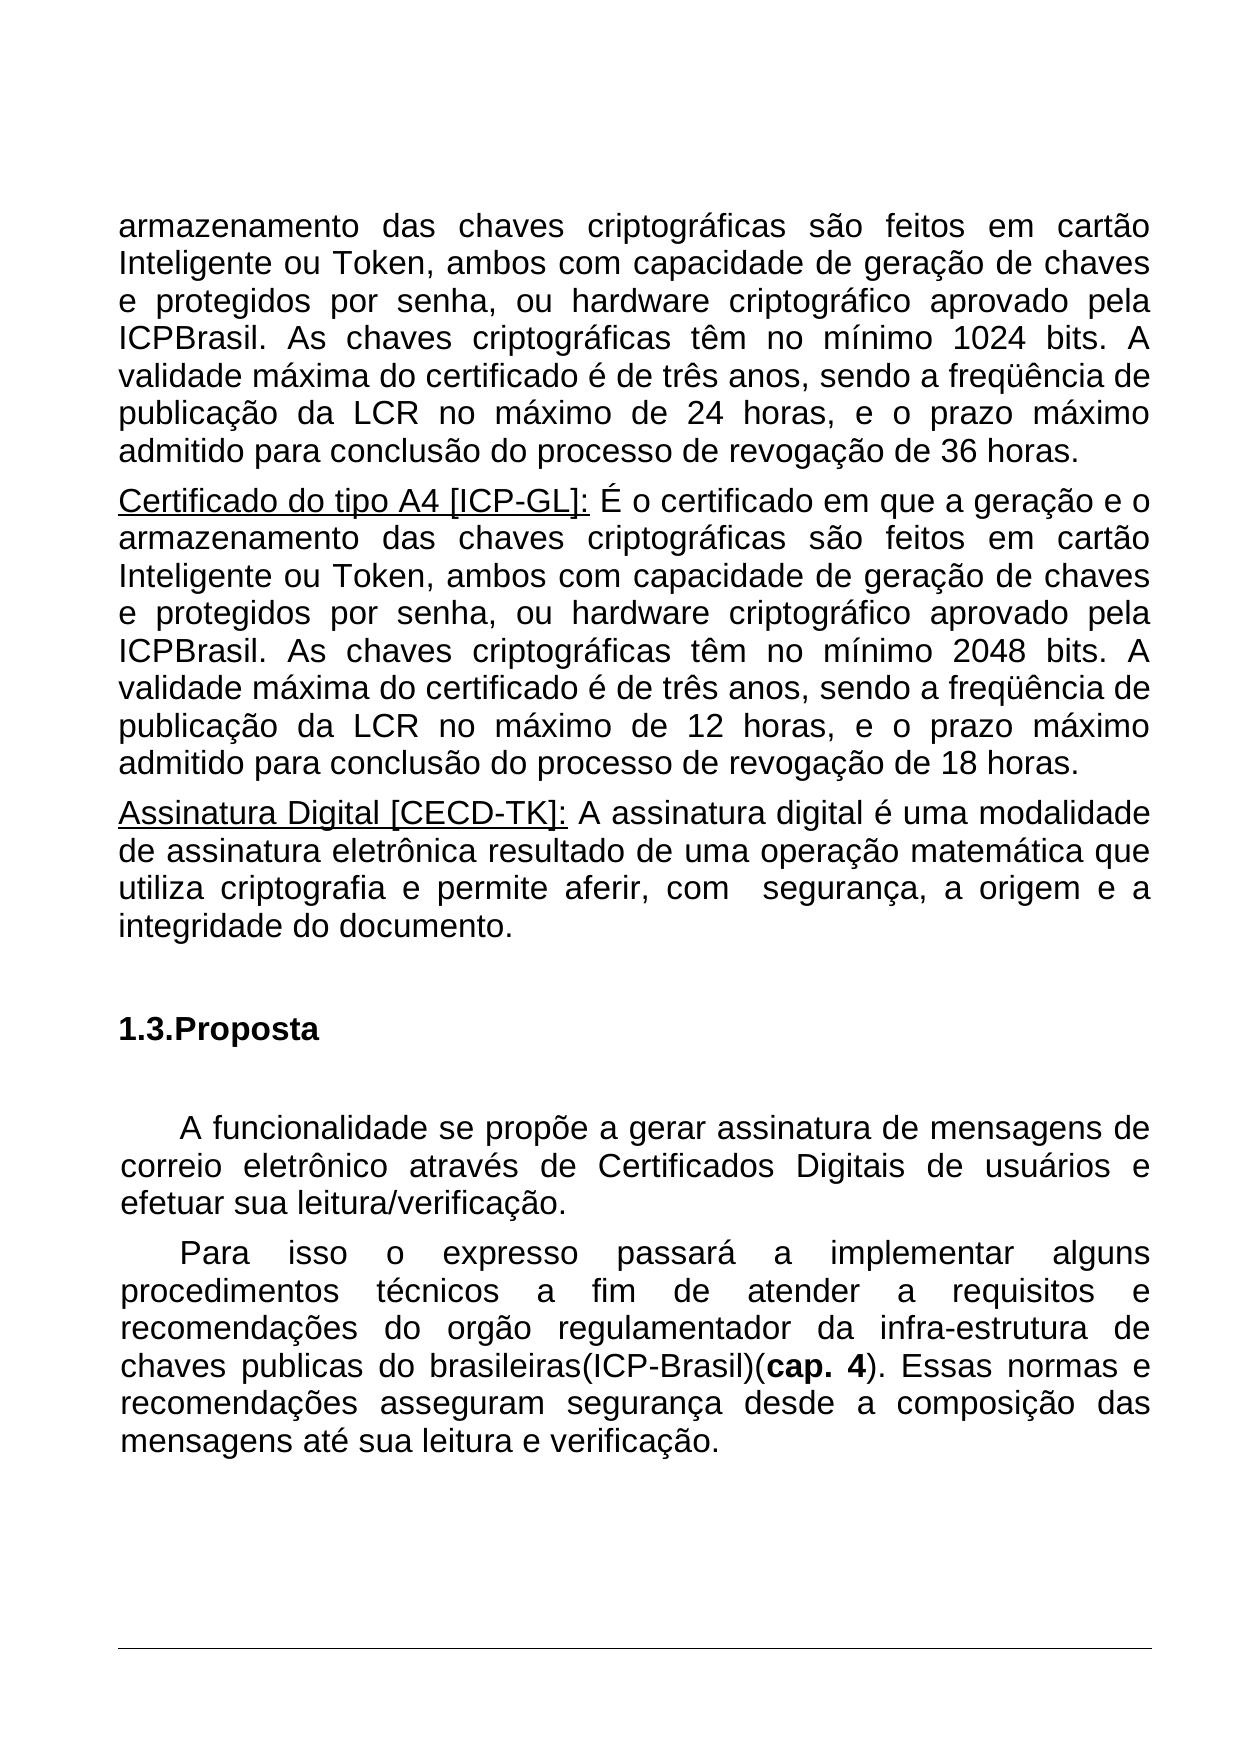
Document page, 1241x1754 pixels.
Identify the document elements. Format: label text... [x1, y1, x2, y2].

text Assinatura Digital [CECD-TK]: A assinatura digital é uma modalidade de assinatura eletrônica resultado de uma operação matemática que utiliza criptografia e permite aferir, com segurança, a origem e a integridade do documento. [118, 794, 1152, 944]
text armazenamento das chaves criptográficas são feitos em cartão Inteligente ou Token, ambos com capacidade de geração de chaves e protegidos por senha, ou hardware criptográfico aprovado pela ICP­Brasil. As chaves criptográficas têm no mínimo 1024 bits. A validade máxima do certificado é de três anos, sendo a freqüência de publicação da LCR no máximo de 24 horas, e o prazo máximo admitido para conclusão do processo de revogação de 36 horas. [118, 207, 1152, 469]
text Para isso o expresso passará a implementar alguns procedimentos técnicos a fim de atender a requisitos e recomendações do orgão regulamentador da infra-estrutura de chaves publicas do brasileiras(ICP-Brasil)(cap. 4). Essas normas e recomendações asseguram segurança desde a composição das mensagens até sua leitura e verificação. [120, 1234, 1152, 1459]
text Certificado do tipo A4 [ICP-GL]: É o certificado em que a geração e o armazenamento das chaves criptográficas são feitos em cartão Inteligente ou Token, ambos com capacidade de geração de chaves e protegidos por senha, ou hardware criptográfico aprovado pela ICP­Brasil. As chaves criptográficas têm no mínimo 2048 bits. A validade máxima do certificado é de três anos, sendo a freqüência de publicação da LCR no máximo de 12 horas, e o prazo máximo admitido para conclusão do processo de revogação de 18 horas. [118, 482, 1152, 782]
text A funcionalidade se propõe a gerar assinatura de mensagens de correio eletrônico através de Certificados Digitais de usuários e efetuar sua leitura/verificação. [120, 1109, 1152, 1221]
subtitle Proposta [118, 1010, 1152, 1047]
